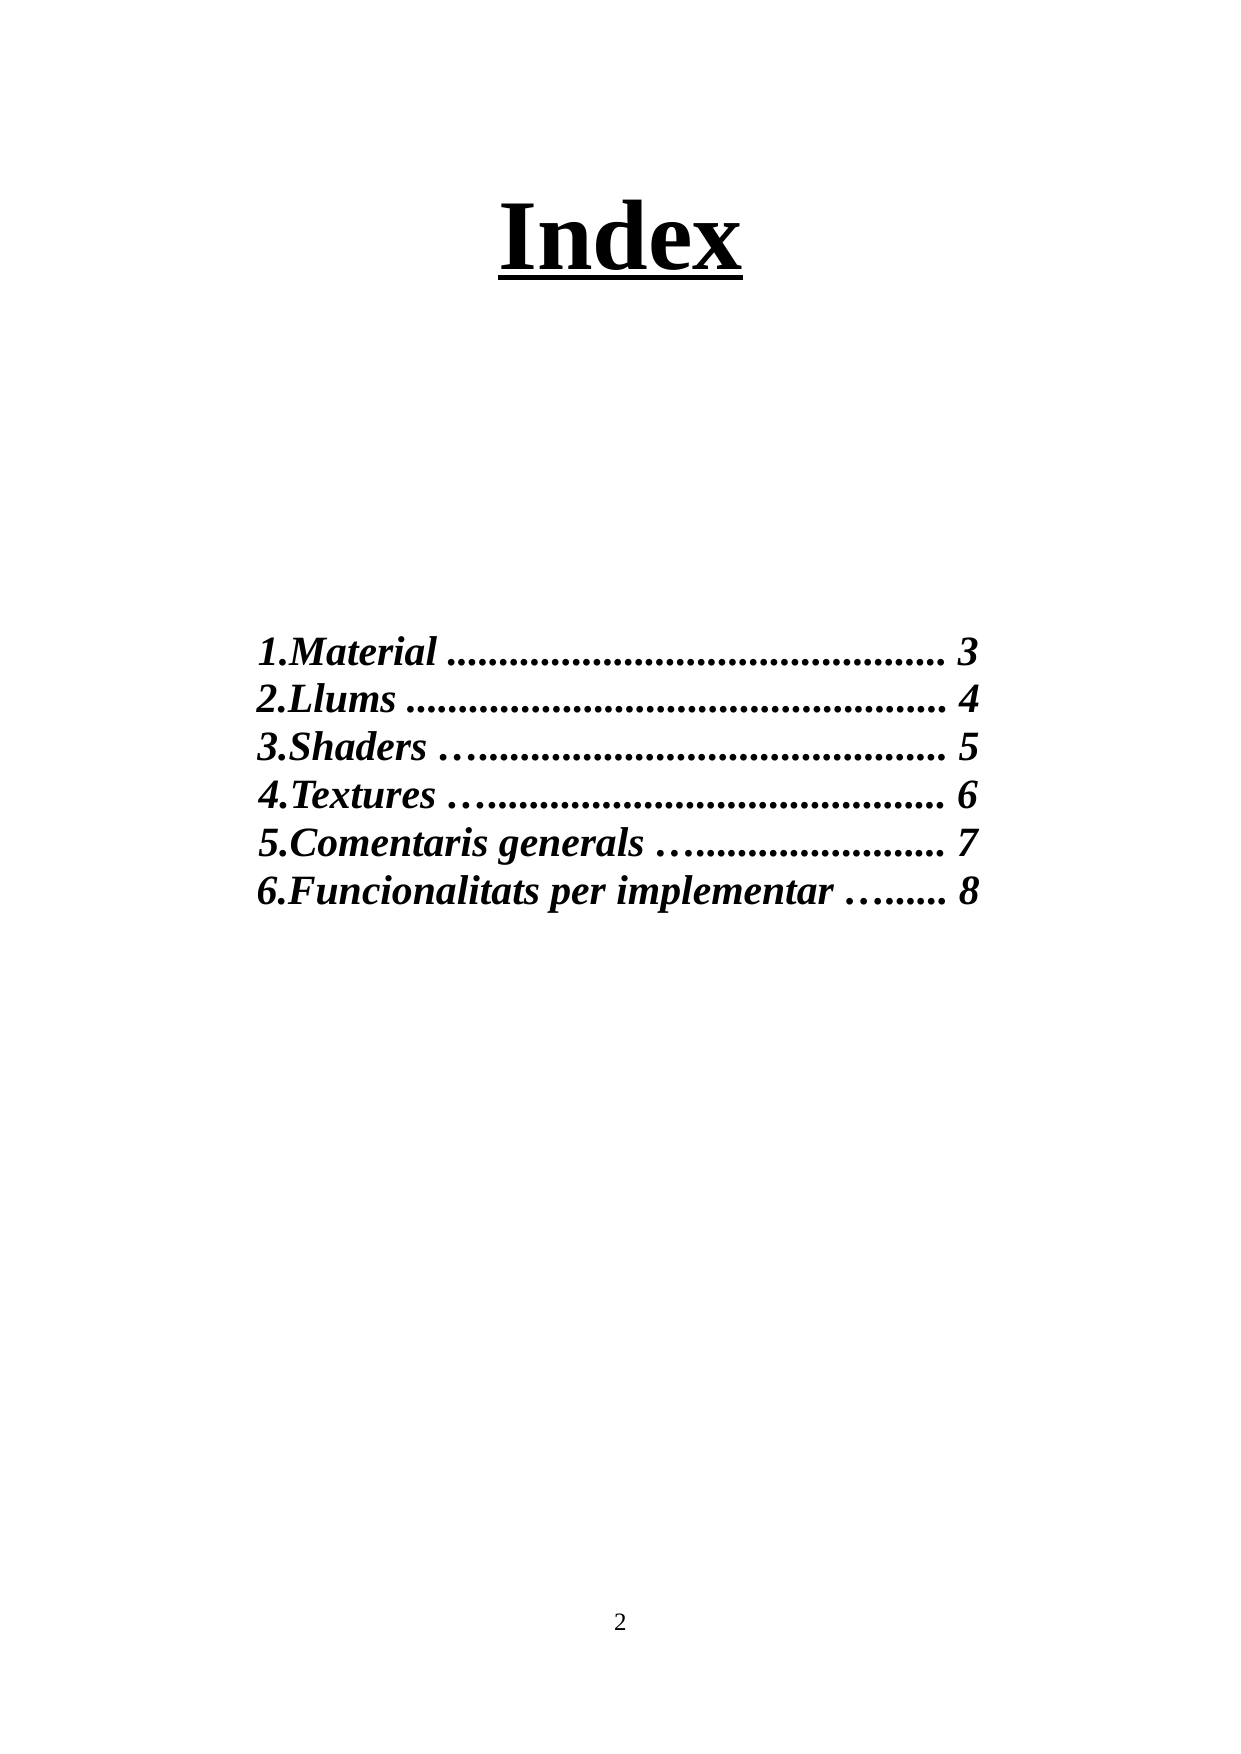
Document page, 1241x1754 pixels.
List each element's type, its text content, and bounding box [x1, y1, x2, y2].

text 5.Comentaris generals …........................ 7 [118, 818, 1122, 866]
text 6.Funcionalitats per implementar …...... 8 [118, 866, 1122, 913]
text Index [118, 176, 1122, 291]
text 1.Material ................................................ 3 [118, 626, 1122, 674]
text 2.Llums .................................................... 4 [118, 674, 1122, 722]
text 4.Textures …............................................ 6 [118, 770, 1122, 818]
text 3.Shaders …............................................. 5 [118, 722, 1122, 770]
